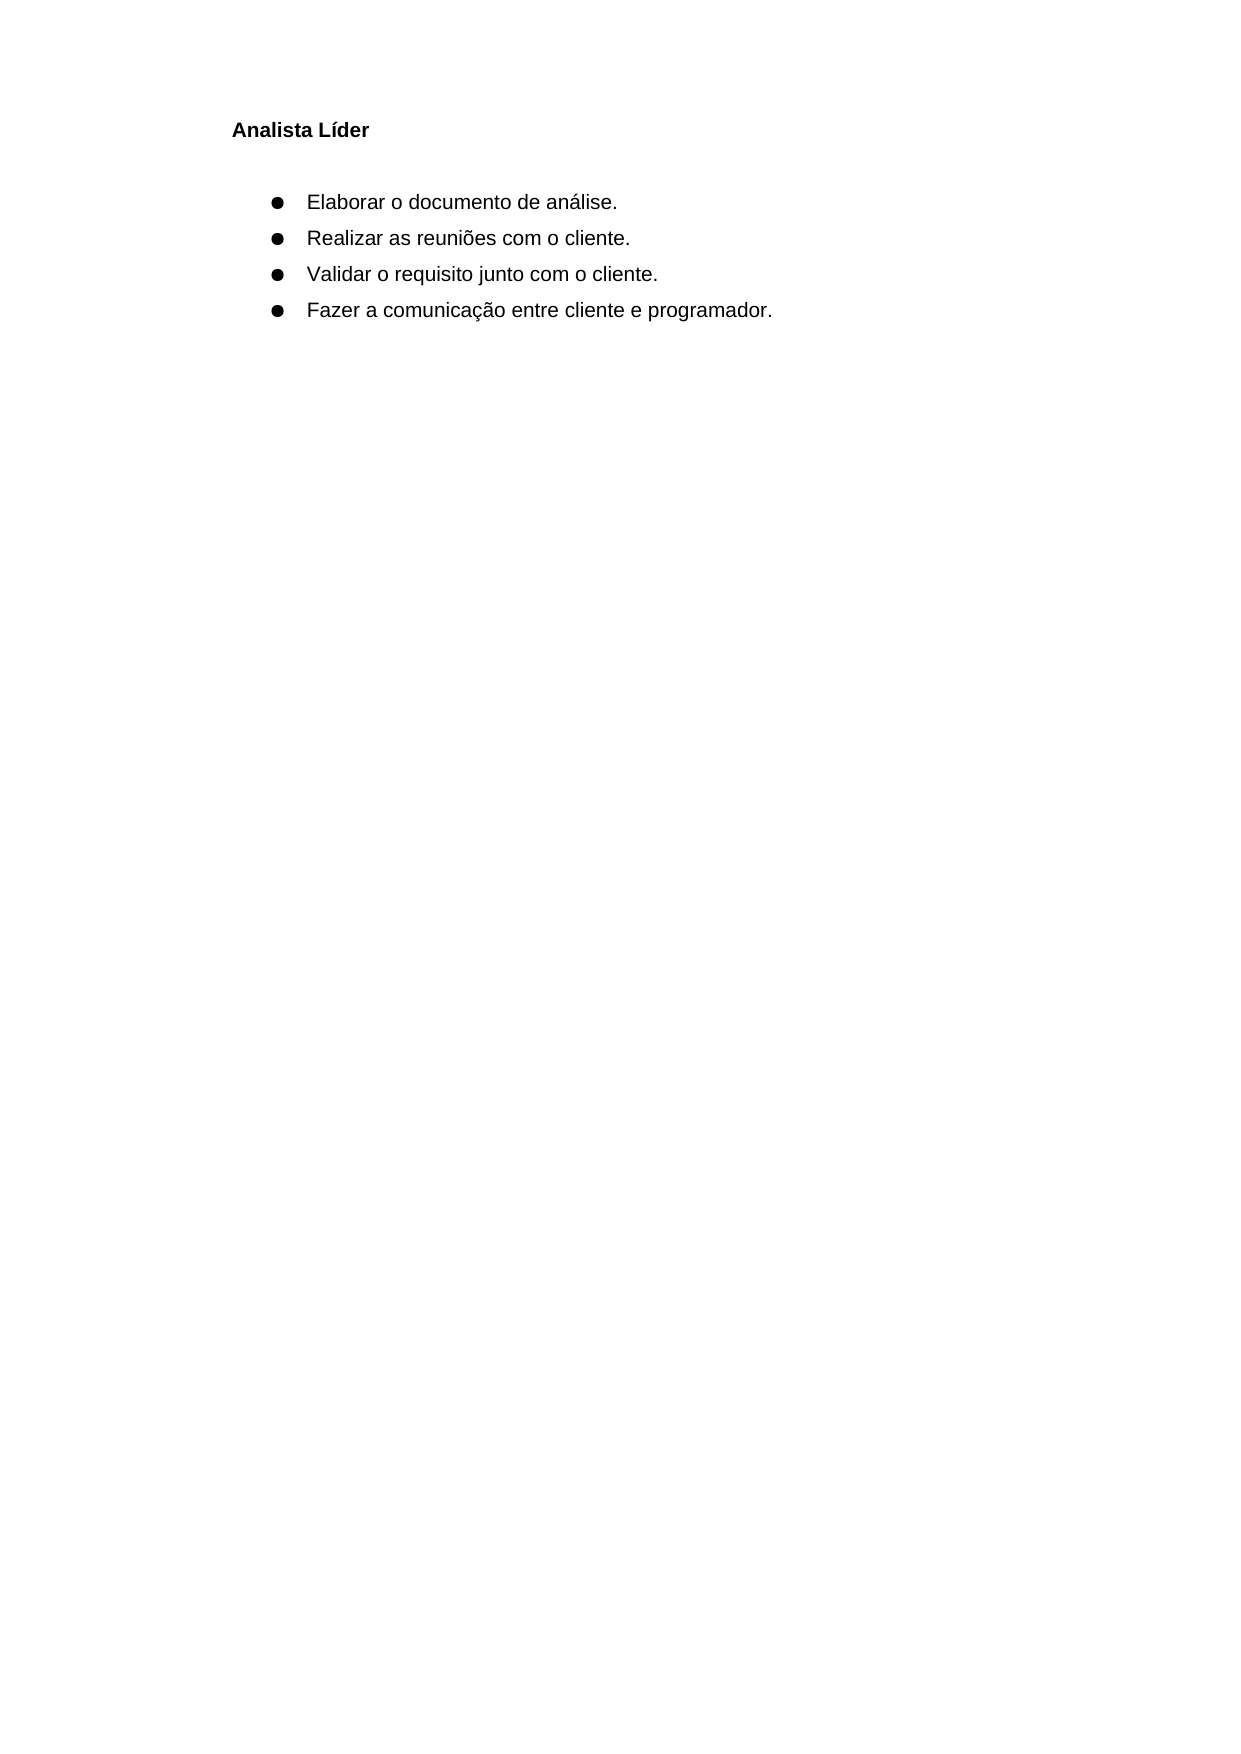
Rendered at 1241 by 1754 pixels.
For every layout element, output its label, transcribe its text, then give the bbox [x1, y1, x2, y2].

text Analista Líder [232, 118, 1100, 142]
list Validar o requisito junto com o cliente. [269, 262, 1100, 286]
list Elaborar o documento de análise. [269, 190, 1100, 214]
list Realizar as reuniões com o cliente. [269, 226, 1100, 250]
list Fazer a comunicação entre cliente e programador. [269, 298, 1100, 322]
